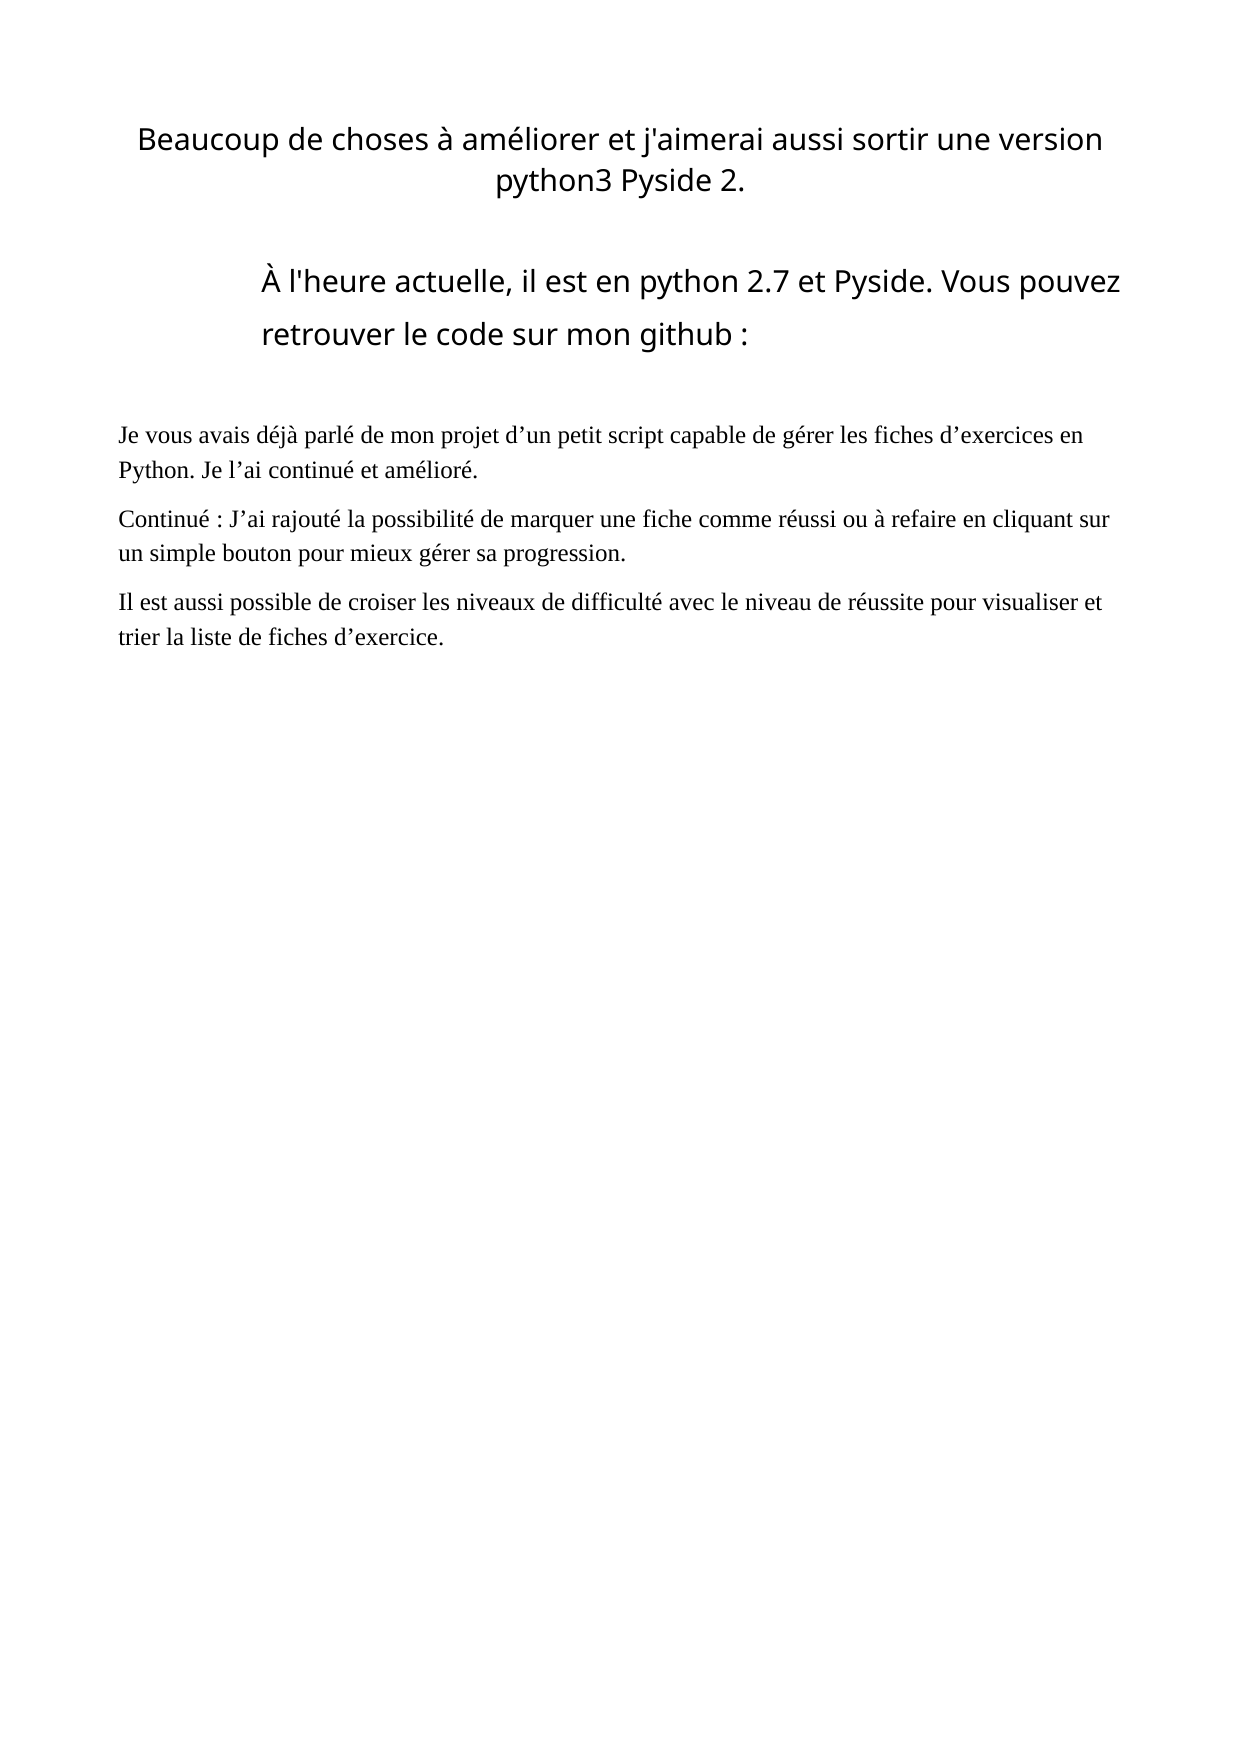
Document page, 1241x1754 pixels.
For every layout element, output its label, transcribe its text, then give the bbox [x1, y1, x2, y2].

text Il est aussi possible de croiser les niveaux de difficulté avec le niveau de réussite pour visualiser et trier la liste de fiches d’exercice. [118, 587, 1122, 651]
text À l'heure actuelle, il est en python 2.7 et Pyside. Vous pouvez retrouver le code sur mon github : [261, 260, 1122, 354]
text Beaucoup de choses à améliorer et j'aimerai aussi sortir une version python3 Pyside 2. [118, 118, 1122, 201]
text Continué : J’ai rajouté la possibilité de marquer une fiche comme réussi ou à refaire en cliquant sur un simple bouton pour mieux gérer sa progression. [118, 504, 1122, 567]
text Je vous avais déjà parlé de mon projet d’un petit script capable de gérer les fiches d’exercices en Python. Je l’ai continué et amélioré. [118, 420, 1122, 483]
